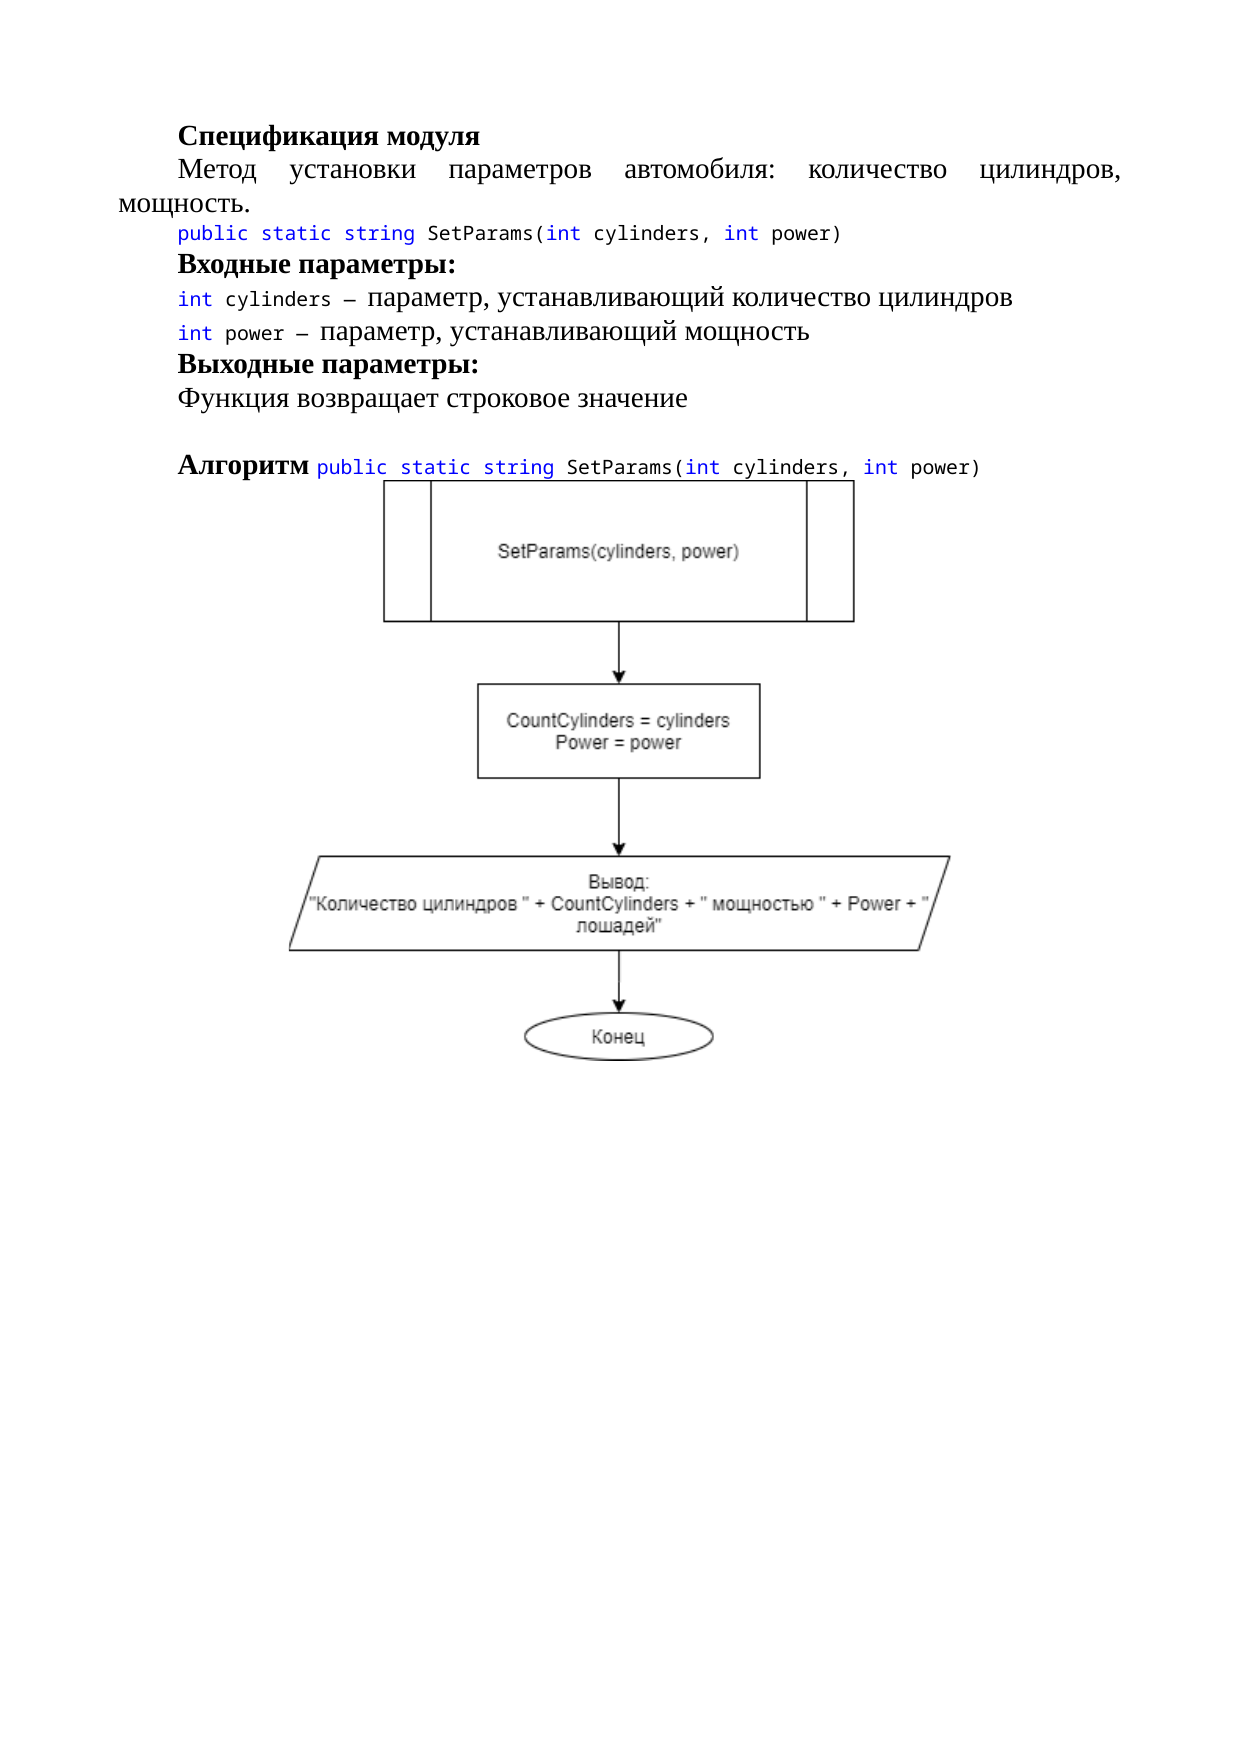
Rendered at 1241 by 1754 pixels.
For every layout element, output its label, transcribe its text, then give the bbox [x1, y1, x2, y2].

text int cylinders — параметр, устанавливающий количество цилиндров [118, 279, 1122, 313]
text Алгоритм public static string SetParams(int cylinders, int power) [118, 447, 1122, 481]
text Спецификация модуля [118, 118, 1122, 152]
text Метод установки параметров автомобиля: количество цилиндров, мощность. [118, 152, 1122, 219]
picture [288, 480, 952, 1061]
text int power — параметр, устанавливающий мощность [118, 313, 1122, 346]
text public static string SetParams(int cylinders, int power) [118, 219, 1122, 246]
text Выходные параметры: [118, 346, 1122, 380]
text Функция возвращает строковое значение [118, 380, 1122, 413]
text Входные параметры: [118, 246, 1122, 279]
